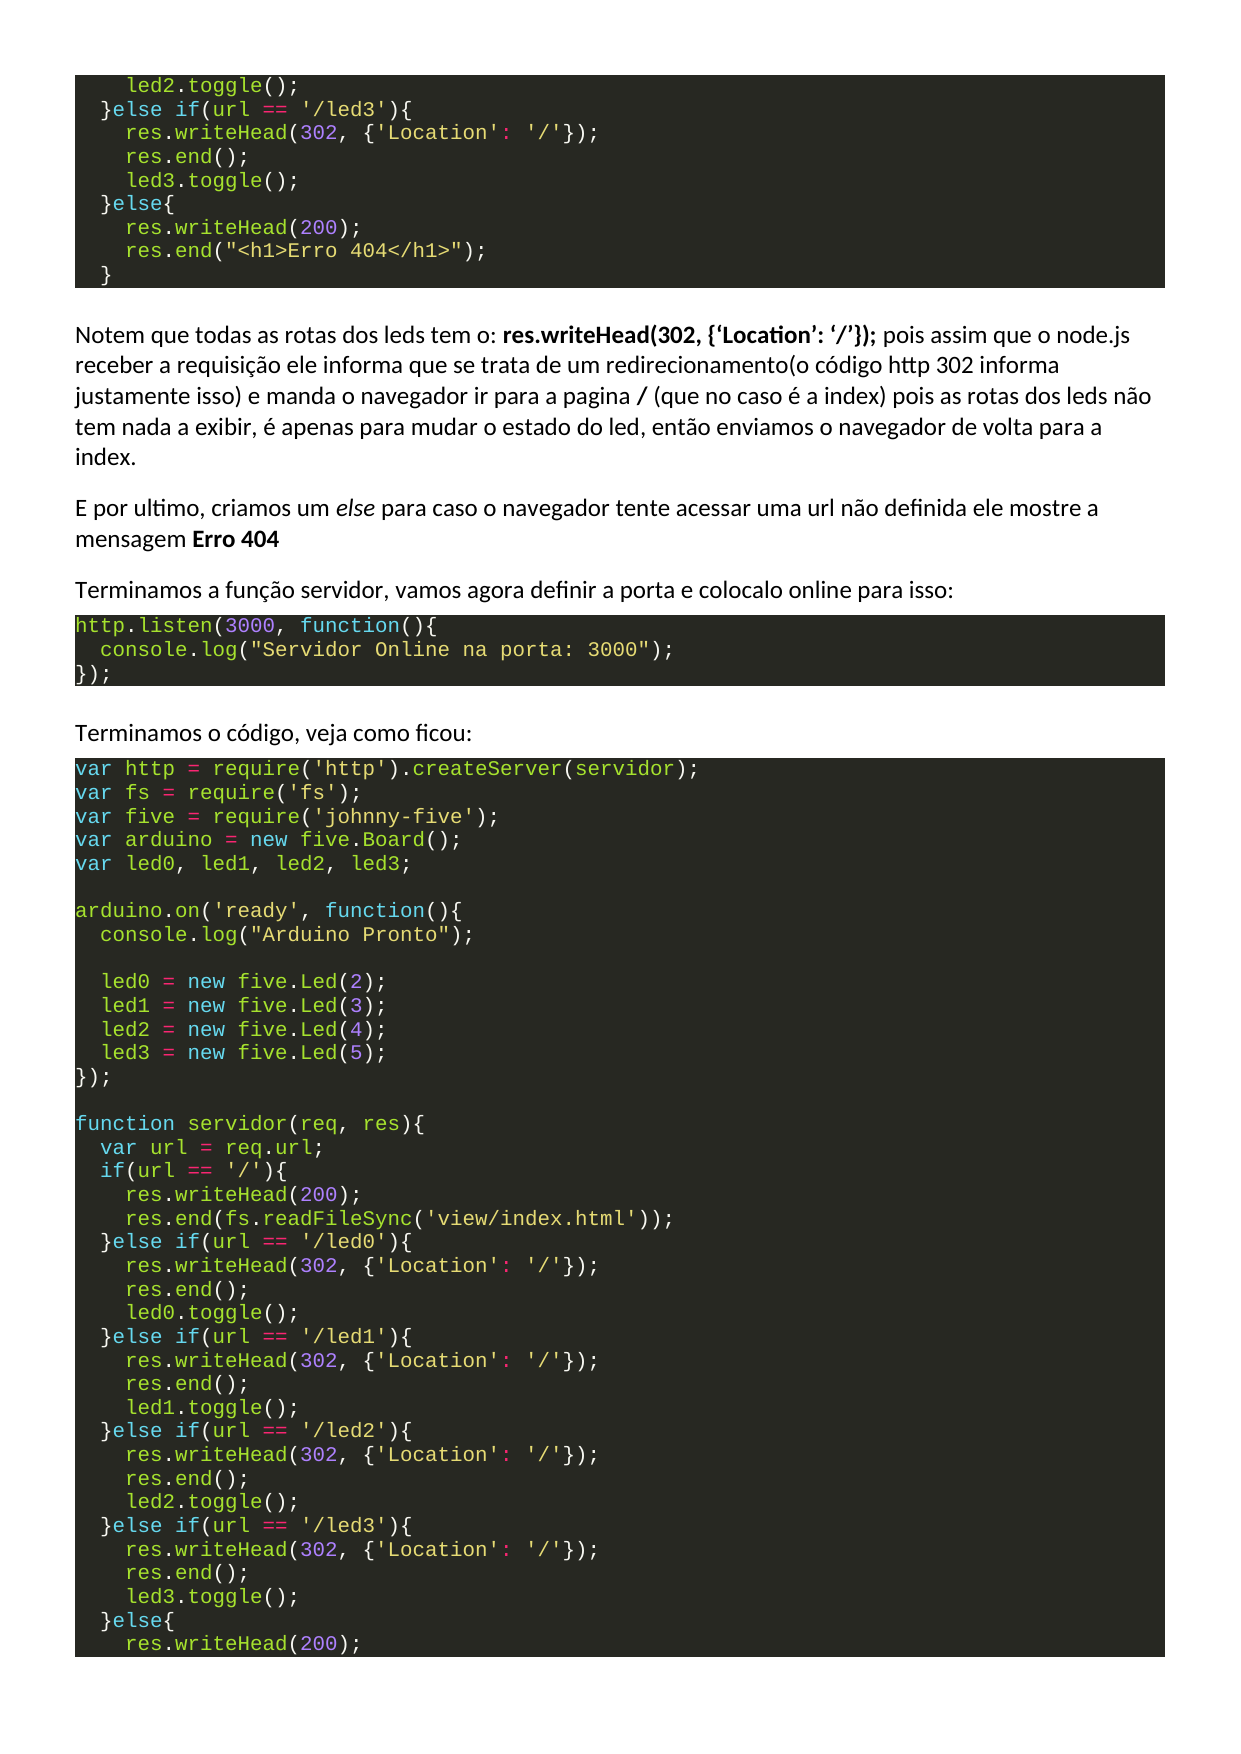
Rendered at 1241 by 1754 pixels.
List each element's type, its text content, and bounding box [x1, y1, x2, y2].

text var five = require('johnny-five'); [75, 806, 1165, 829]
text }else if(url == '/led1'){ [75, 1326, 1165, 1349]
text res.writeHead(302, {'Location': '/'}); [75, 1539, 1165, 1562]
text Terminamos a função servidor, vamos agora definir a porta e colocalo online para isso: [75, 574, 1165, 605]
text }); [75, 1066, 1165, 1089]
text Terminamos o código, veja como ficou: [75, 717, 1165, 748]
text }else{ [75, 1610, 1165, 1633]
text if(url == '/'){ [75, 1160, 1165, 1184]
text led2.toggle(); [75, 1491, 1165, 1515]
text res.writeHead(302, {'Location': '/'}); [75, 1255, 1165, 1279]
text } [75, 264, 1165, 288]
text res.end(); [75, 146, 1165, 169]
text res.writeHead(200); [75, 1633, 1165, 1657]
text }else if(url == '/led3'){ [75, 99, 1165, 122]
text var url = req.url; [75, 1137, 1165, 1160]
text var fs = require('fs'); [75, 782, 1165, 806]
text }else if(url == '/led0'){ [75, 1231, 1165, 1255]
text led3.toggle(); [75, 1586, 1165, 1610]
text led1.toggle(); [75, 1397, 1165, 1421]
text led3.toggle(); [75, 169, 1165, 193]
text }else{ [75, 193, 1165, 217]
text led2 = new five.Led(4); [75, 1018, 1165, 1042]
text }else if(url == '/led3'){ [75, 1515, 1165, 1539]
text led1 = new five.Led(3); [75, 995, 1165, 1018]
text var http = require('http').createServer(servidor); [75, 758, 1165, 782]
text console.log("Arduino Pronto"); [75, 924, 1165, 948]
text res.end("<h1>Erro 404</h1>"); [75, 241, 1165, 264]
text function servidor(req, res){ [75, 1113, 1165, 1137]
text var led0, led1, led2, led3; [75, 853, 1165, 877]
text res.writeHead(200); [75, 1184, 1165, 1208]
text console.log("Servidor Online na porta: 3000"); [75, 639, 1165, 663]
text res.end(); [75, 1373, 1165, 1397]
text res.end(); [75, 1279, 1165, 1302]
text res.writeHead(302, {'Location': '/'}); [75, 1349, 1165, 1373]
text res.writeHead(200); [75, 217, 1165, 241]
text res.end(); [75, 1468, 1165, 1491]
text E por ultimo, criamos um else para caso o navegador tente acessar uma url não definida ele mostre a mensagem Erro 404 [75, 492, 1165, 553]
text arduino.on('ready', function(){ [75, 900, 1165, 924]
text led2.toggle(); [75, 75, 1165, 99]
text }); [75, 663, 1165, 686]
text res.writeHead(302, {'Location': '/'}); [75, 122, 1165, 146]
text res.end(); [75, 1562, 1165, 1586]
text led0.toggle(); [75, 1302, 1165, 1326]
text var arduino = new five.Board(); [75, 829, 1165, 853]
text led3 = new five.Led(5); [75, 1042, 1165, 1066]
text }else if(url == '/led2'){ [75, 1421, 1165, 1444]
text led0 = new five.Led(2); [75, 971, 1165, 995]
text Notem que todas as rotas dos leds tem o: res.writeHead(302, {‘Location’: ‘/’}); pois assim que o node.js receber a requisição ele informa que se trata de um redirecionamento(o código http 302 informa justamente isso) e manda o navegador ir para a pagina / (que no caso é a index) pois as rotas dos leds não tem nada a exibir, é apenas para mudar o estado do led, então enviamos o navegador de volta para a index. [75, 319, 1165, 472]
text res.writeHead(302, {'Location': '/'}); [75, 1444, 1165, 1468]
text res.end(fs.readFileSync('view/index.html')); [75, 1208, 1165, 1231]
text http.listen(3000, function(){ [75, 615, 1165, 639]
